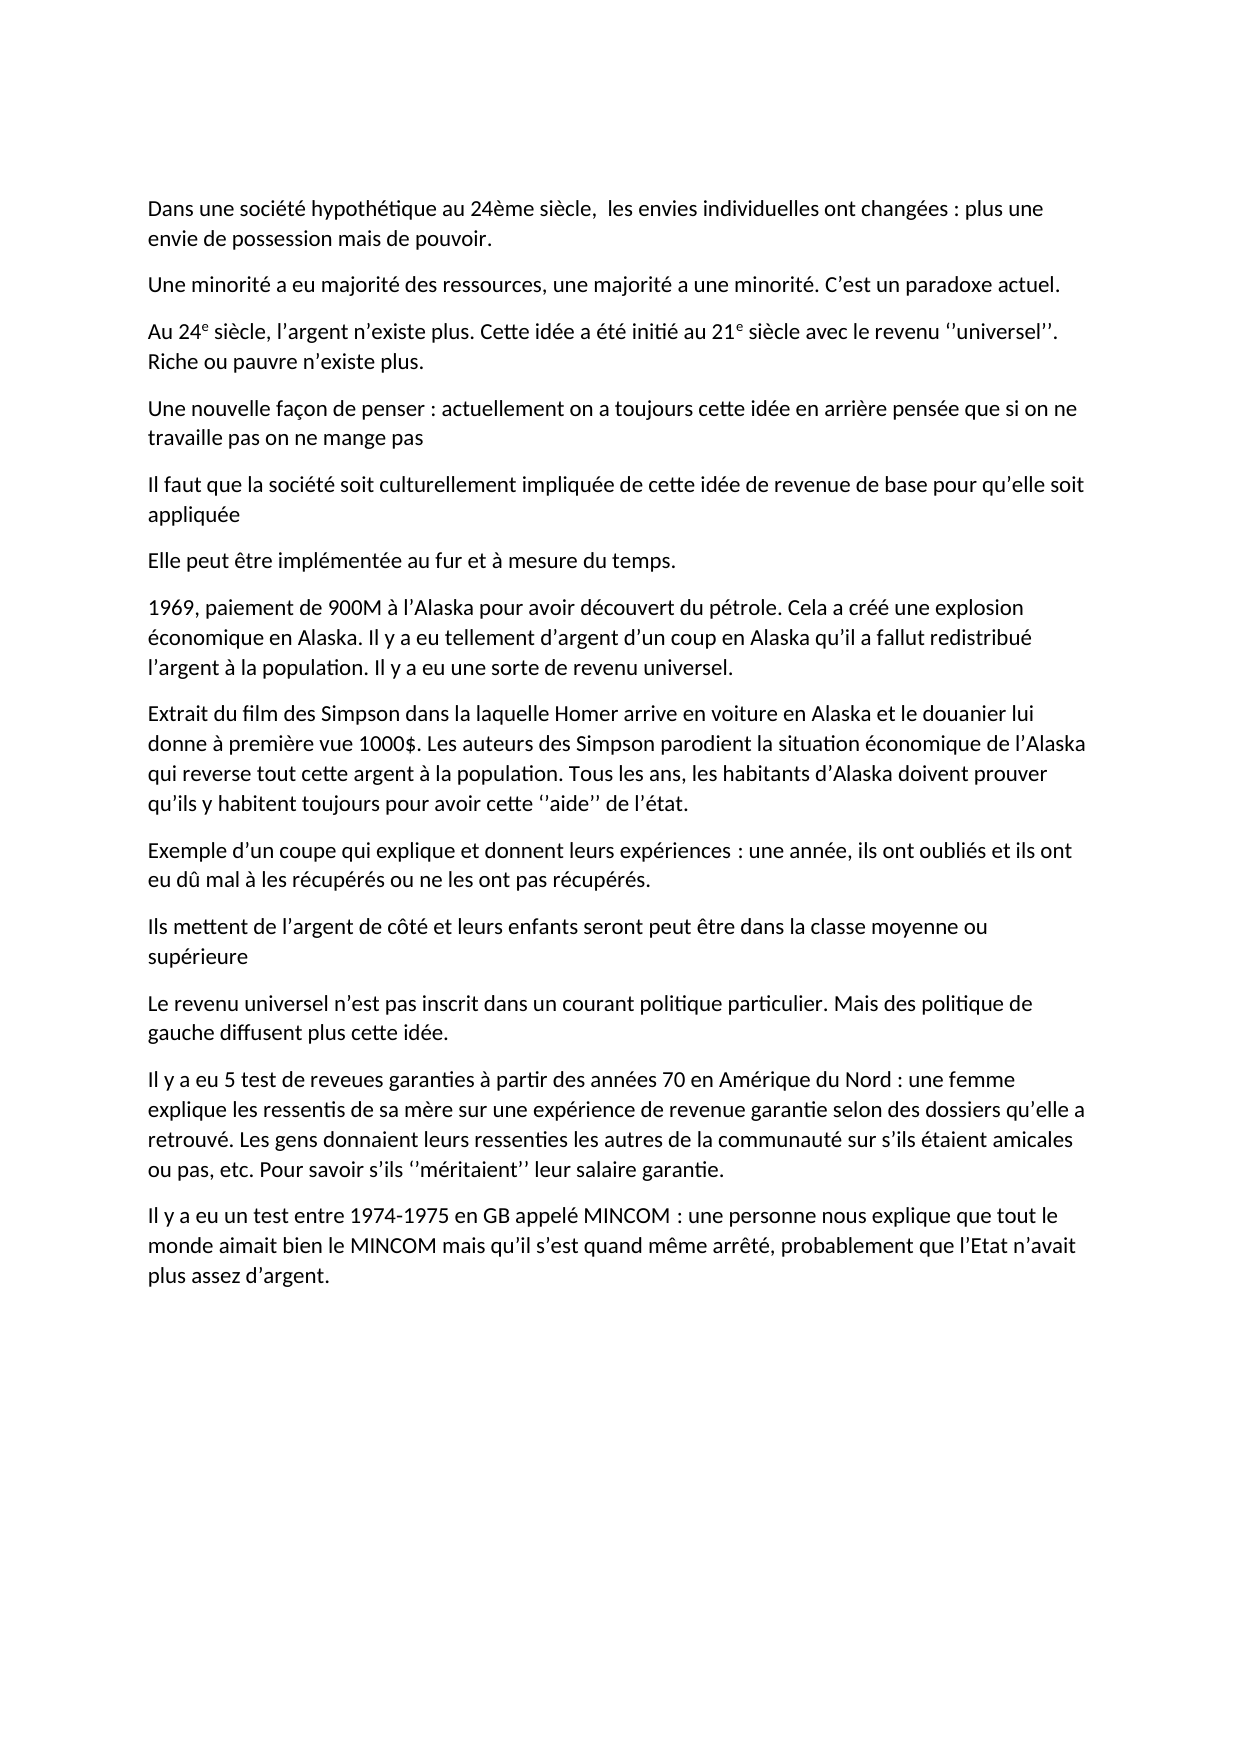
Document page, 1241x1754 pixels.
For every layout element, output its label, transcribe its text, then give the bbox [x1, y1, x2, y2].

text Une nouvelle façon de penser : actuellement on a toujours cette idée en arrière pensée que si on ne travaille pas on ne mange pas [148, 394, 1093, 452]
text Ils mettent de l’argent de côté et leurs enfants seront peut être dans la classe moyenne ou supérieure [148, 912, 1093, 970]
text 1969, paiement de 900M à l’Alaska pour avoir découvert du pétrole. Cela a créé une explosion économique en Alaska. Il y a eu tellement d’argent d’un coup en Alaska qu’il a fallut redistribué l’argent à la population. Il y a eu une sorte de revenu universel. [148, 593, 1093, 681]
text Au 24e siècle, l’argent n’existe plus. Cette idée a été initié au 21e siècle avec le revenu ‘’universel’’. Riche ou pauvre n’existe plus. [148, 317, 1093, 375]
text Il y a eu un test entre 1974-1975 en GB appelé MINCOM : une personne nous explique que tout le monde aimait bien le MINCOM mais qu’il s’est quand même arrêté, probablement que l’Etat n’avait plus assez d’argent. [148, 1201, 1093, 1289]
text Il faut que la société soit culturellement impliquée de cette idée de revenue de base pour qu’elle soit appliquée [148, 470, 1093, 528]
text Le revenu universel n’est pas inscrit dans un courant politique particulier. Mais des politique de gauche diffusent plus cette idée. [148, 989, 1093, 1047]
text Elle peut être implémentée au fur et à mesure du temps. [148, 547, 1093, 574]
text Extrait du film des Simpson dans la laquelle Homer arrive en voiture en Alaska et le douanier lui donne à première vue 1000$. Les auteurs des Simpson parodient la situation économique de l’Alaska qui reverse tout cette argent à la population. Tous les ans, les habitants d’Alaska doivent prouver qu’ils y habitent toujours pour avoir cette ‘’aide’’ de l’état. [148, 699, 1093, 817]
text Il y a eu 5 test de reveues garanties à partir des années 70 en Amérique du Nord : une femme explique les ressentis de sa mère sur une expérience de revenue garantie selon des dossiers qu’elle a retrouvé. Les gens donnaient leurs ressenties les autres de la communauté sur s’ils étaient amicales ou pas, etc. Pour savoir s’ils ‘’méritaient’’ leur salaire garantie. [148, 1065, 1093, 1183]
text Exemple d’un coupe qui explique et donnent leurs expériences : une année, ils ont oubliés et ils ont eu dû mal à les récupérés ou ne les ont pas récupérés. [148, 836, 1093, 894]
text Une minorité a eu majorité des ressources, une majorité a une minorité. C’est un paradoxe actuel. [148, 271, 1093, 299]
text Dans une société hypothétique au 24ème siècle, les envies individuelles ont changées : plus une envie de possession mais de pouvoir. [148, 194, 1093, 252]
